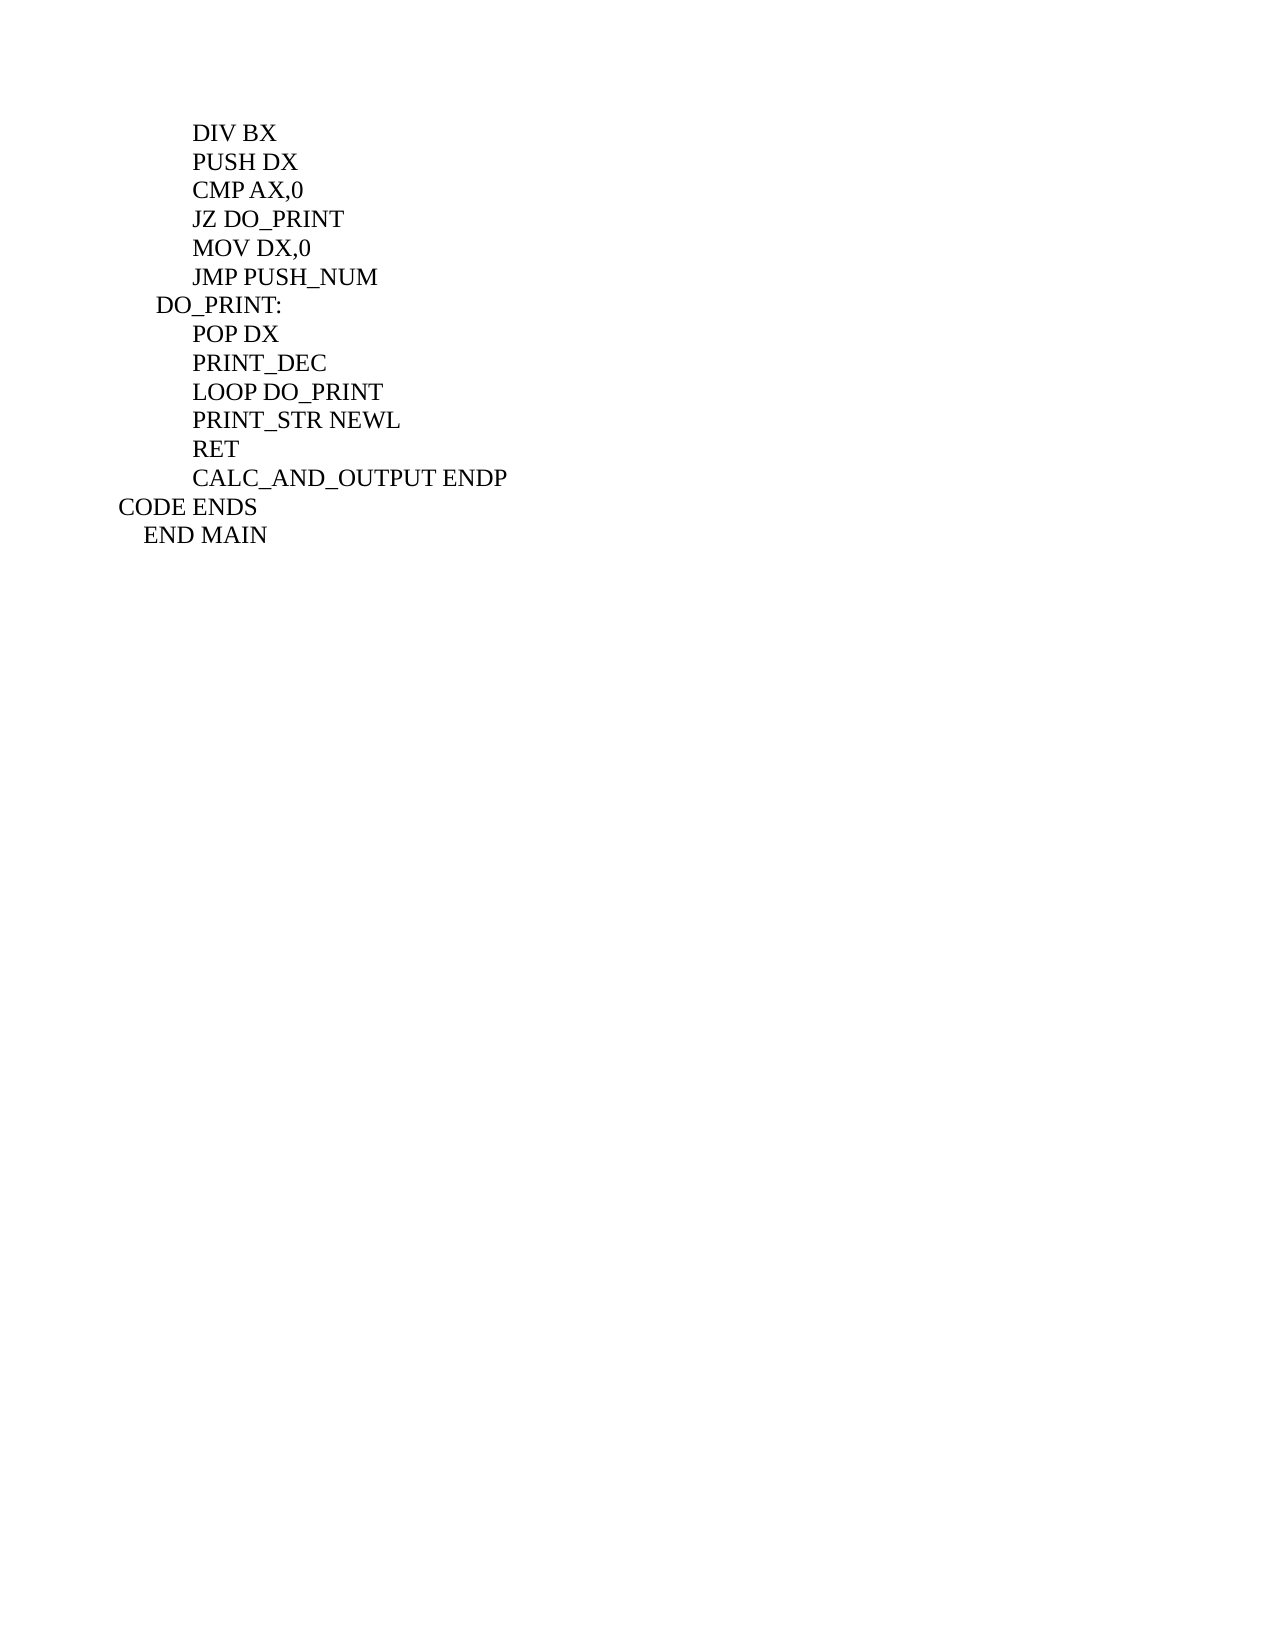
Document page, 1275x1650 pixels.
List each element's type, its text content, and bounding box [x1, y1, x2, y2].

text RET [118, 434, 1157, 463]
text MOV DX,0 [118, 233, 1157, 262]
text END MAIN [118, 521, 1157, 549]
text POP DX [118, 319, 1157, 348]
text PUSH DX [118, 147, 1157, 176]
text LOOP DO_PRINT [118, 377, 1157, 406]
text PRINT_STR NEWL [118, 406, 1157, 434]
text CMP AX,0 [118, 176, 1157, 204]
text PRINT_DEC [118, 348, 1157, 377]
text DO_PRINT: [118, 291, 1157, 319]
text CODE ENDS [118, 492, 1157, 521]
text CALC_AND_OUTPUT ENDP [118, 463, 1157, 492]
text JZ DO_PRINT [118, 204, 1157, 233]
text DIV BX [118, 118, 1157, 147]
text JMP PUSH_NUM [118, 262, 1157, 291]
